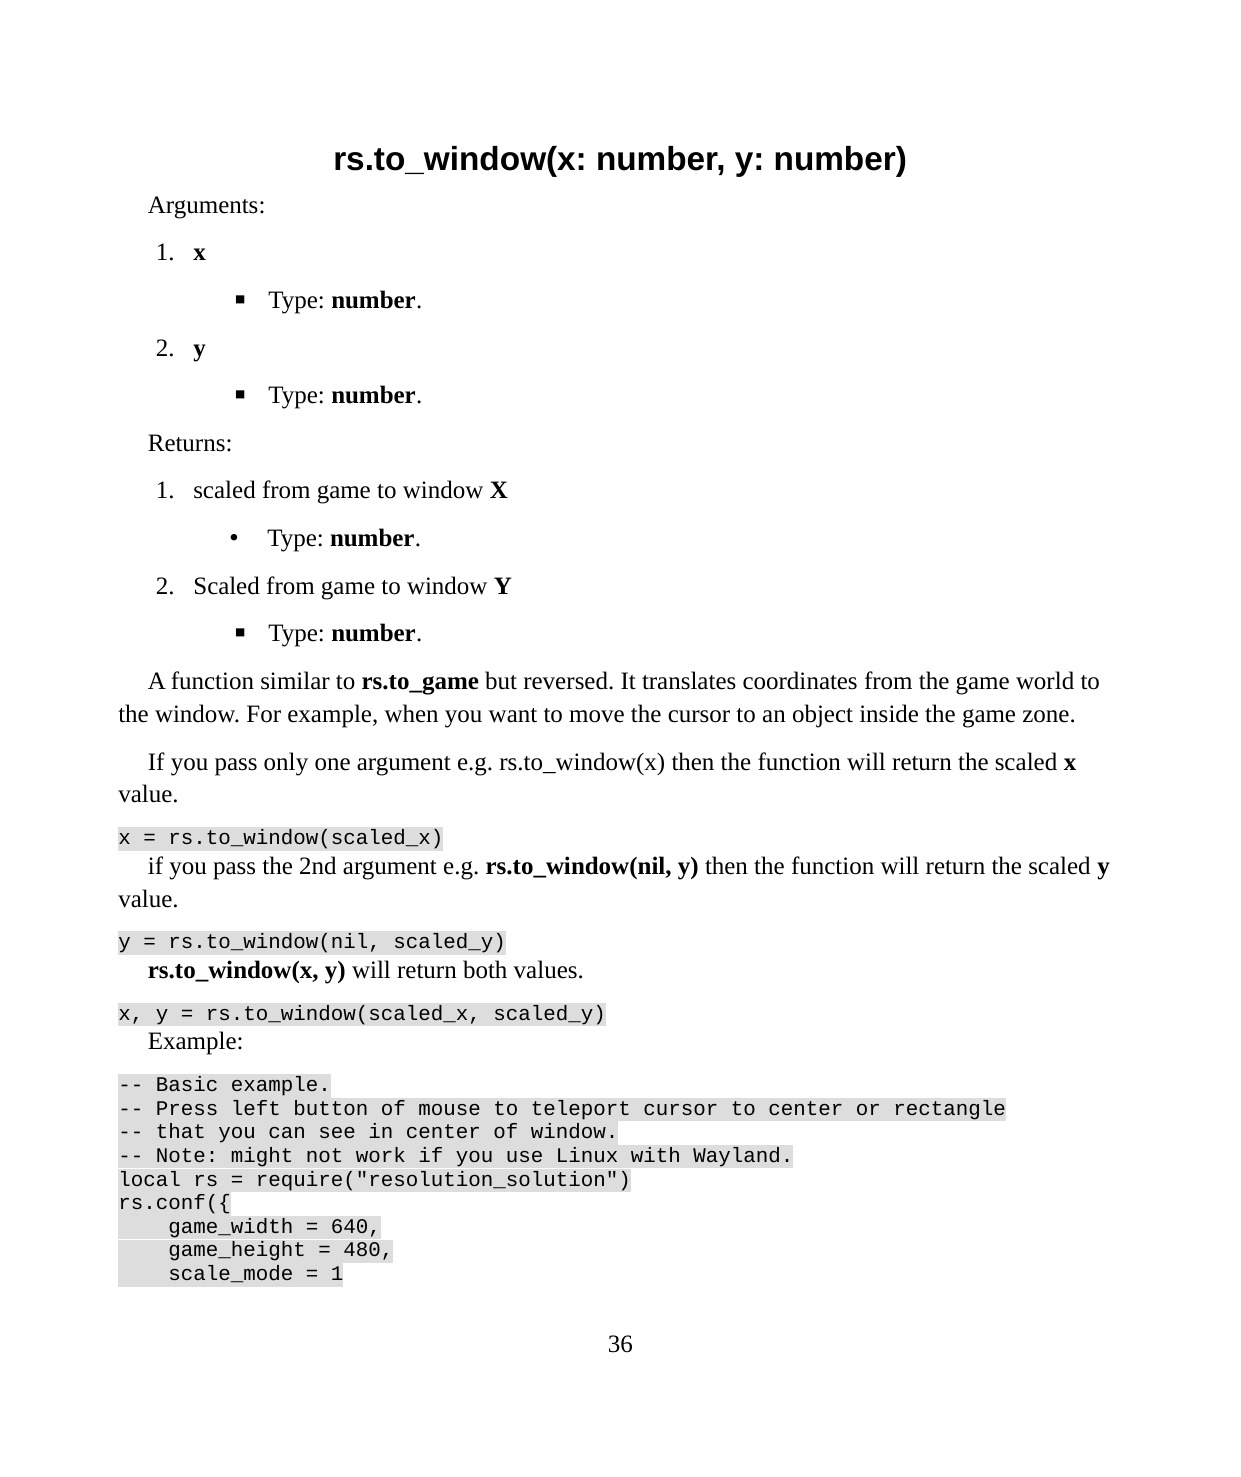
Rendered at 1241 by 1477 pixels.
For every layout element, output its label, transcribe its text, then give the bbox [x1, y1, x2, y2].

list Type: number. [231, 380, 1122, 409]
text -- Note: might not work if you use Linux with Wayland. [793, 1145, 1122, 1168]
text local rs = require("resolution_solution") [118, 1168, 1122, 1192]
text A function similar to rs.to_game but reversed. It translates coordinates from the game world to the window. For example, when you want to move the cursor to an object inside the game zone. [118, 666, 1122, 728]
text if you pass the 2nd argument e.g. rs.to_window(nil, y) then the function will return the scaled y value. [118, 851, 1122, 913]
text -- Basic example. [331, 1074, 1122, 1098]
subtitle rs.to_window(x: number, y: number) [118, 139, 1122, 177]
list Type: number. [229, 523, 1122, 552]
list x [156, 237, 1122, 266]
text -- that you can see in center of window. [618, 1121, 1122, 1145]
text y = rs.to_window(nil, scaled_y) [506, 931, 1122, 955]
text x = rs.to_window(scaled_x) [443, 827, 1122, 851]
list y [156, 333, 1122, 361]
text Returns: [118, 428, 1122, 457]
text game_height = 480, [118, 1239, 1122, 1263]
text scale_mode = 1 [343, 1263, 1122, 1287]
list Type: number. [231, 285, 1122, 314]
text -- Press left button of mouse to teleport cursor to center or rectangle [1006, 1098, 1122, 1121]
list Scaled from game to window Y [156, 571, 1122, 599]
text rs.conf({ [231, 1192, 1122, 1216]
text Example: [118, 1026, 1122, 1055]
text Arguments: [118, 190, 1122, 219]
text If you pass only one argument e.g. rs.to_window(x) then the function will return the scaled x value. [118, 747, 1122, 808]
text x, y = rs.to_window(scaled_x, scaled_y) [606, 1003, 1122, 1026]
text game_width = 640, [381, 1216, 1122, 1239]
list Type: number. [231, 618, 1122, 647]
list scaled from game to window X [156, 476, 1122, 504]
text rs.to_window(x, y) will return both values. [118, 955, 1122, 984]
